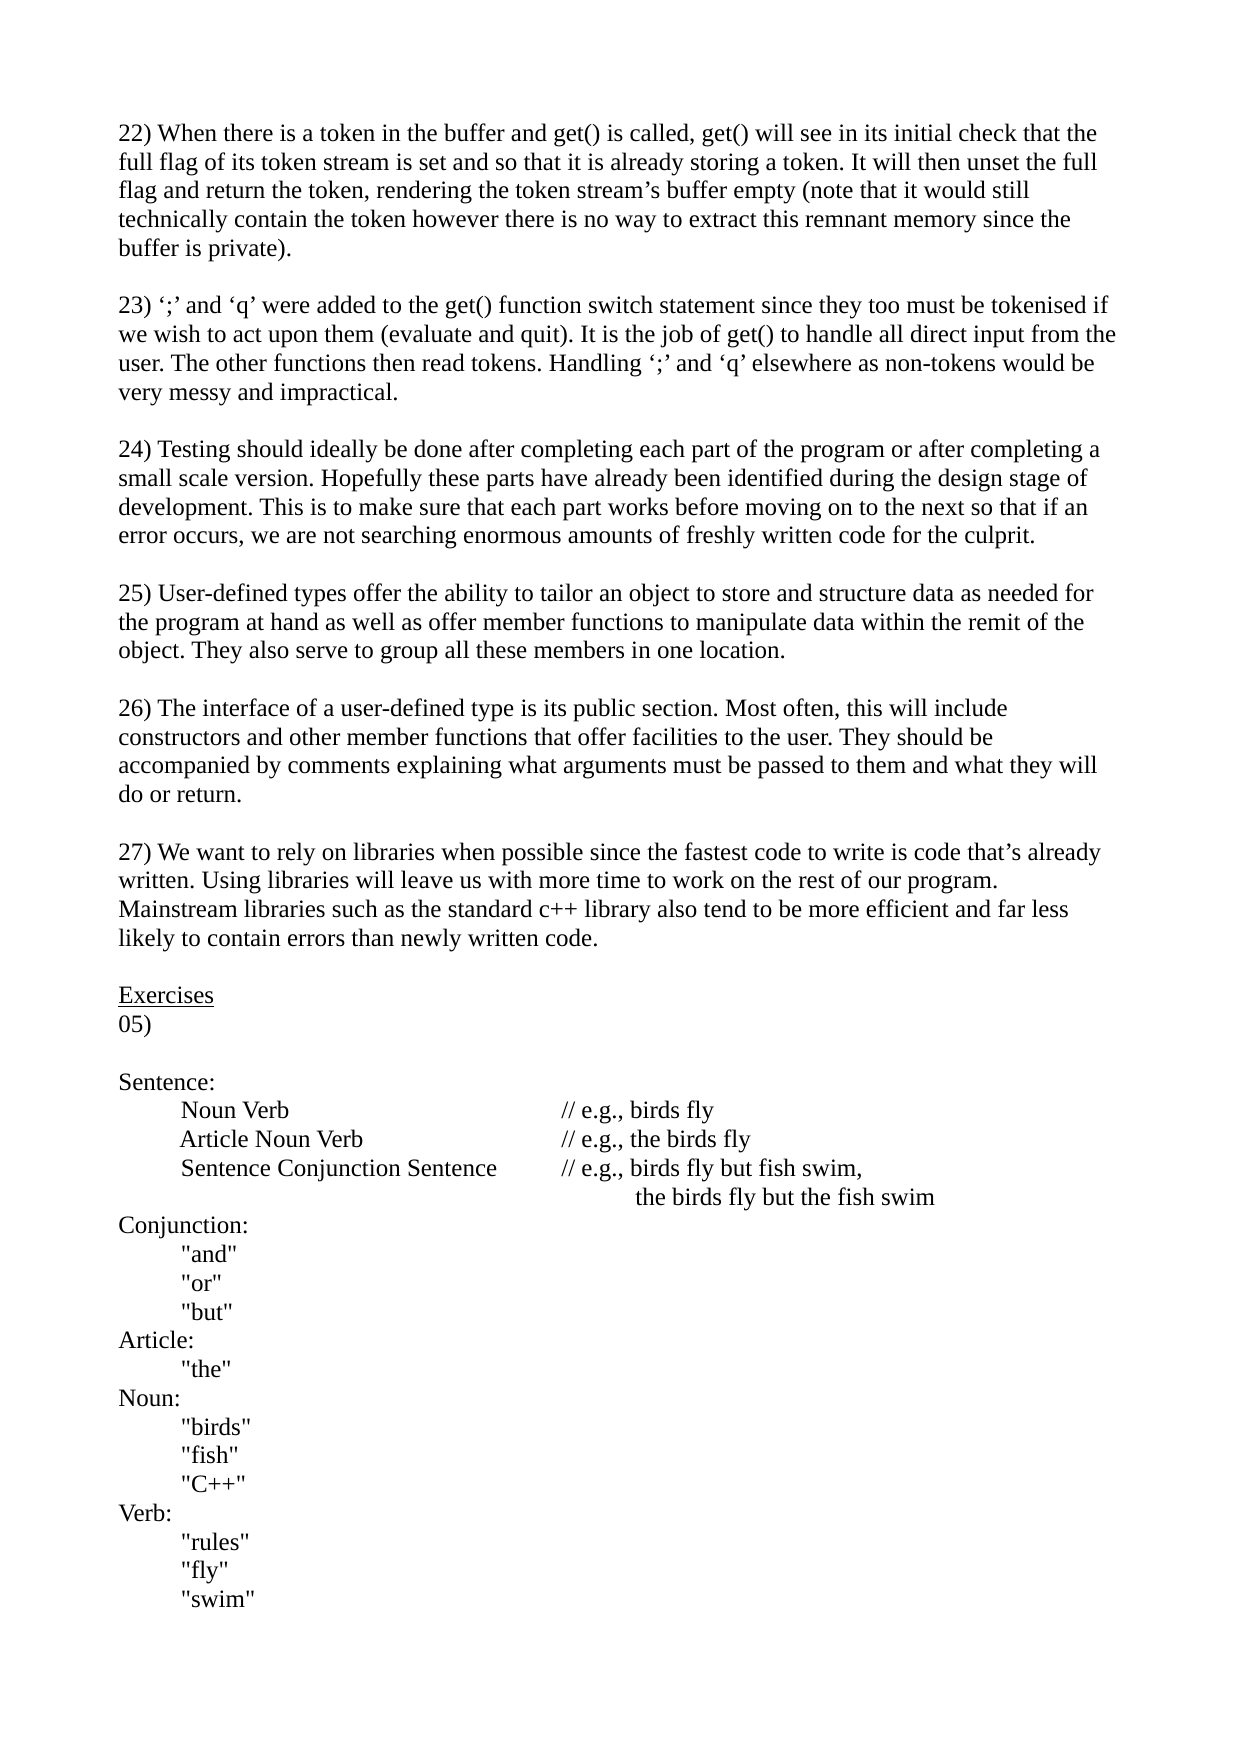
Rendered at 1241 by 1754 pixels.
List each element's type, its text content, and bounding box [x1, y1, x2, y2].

text 24) Testing should ideally be done after completing each part of the program or after completing a small scale version. Hopefully these parts have already been identified during the design stage of development. This is to make sure that each part works before moving on to the next so that if an error occurs, we are not searching enormous amounts of freshly written code for the culprit. [118, 434, 1122, 549]
text Sentence Conjunction Sentence // e.g., birds fly but fish swim, [118, 1153, 1122, 1182]
text Article Noun Verb // e.g., the birds fly [118, 1124, 1122, 1153]
text 05) [118, 1009, 1122, 1038]
text "fish" [118, 1441, 1122, 1469]
text "birds" [118, 1412, 1122, 1441]
text "but" [118, 1297, 1122, 1326]
text Sentence: [118, 1067, 1122, 1096]
text Article: [118, 1326, 1122, 1354]
text Noun Verb // e.g., birds fly [118, 1096, 1122, 1124]
text "swim" [118, 1584, 1122, 1613]
text "rules" [118, 1527, 1122, 1556]
text 22) When there is a token in the buffer and get() is called, get() will see in its initial check that the full flag of its token stream is set and so that it is already storing a token. It will then unset the full flag and return the token, rendering the token stream’s buffer empty (note that it would still technically contain the token however there is no way to extract this remnant memory since the buffer is private). [118, 118, 1122, 262]
text "or" [118, 1268, 1122, 1297]
text Exercises [118, 981, 1122, 1009]
text 26) The interface of a user-defined type is its public section. Most often, this will include constructors and other member functions that offer facilities to the user. They should be accompanied by comments explaining what arguments must be passed to them and what they will do or return. [118, 693, 1122, 808]
text "and" [118, 1239, 1122, 1268]
text Conjunction: [118, 1211, 1122, 1239]
text "C++" [118, 1469, 1122, 1498]
text 27) We want to rely on libraries when possible since the fastest code to write is code that’s already written. Using libraries will leave us with more time to work on the rest of our program. Mainstream libraries such as the standard c++ library also tend to be more efficient and far less likely to contain errors than newly written code. [118, 837, 1122, 952]
text 25) User-defined types offer the ability to tailor an object to store and structure data as needed for the program at hand as well as offer member functions to manipulate data within the remit of the object. They also serve to group all these members in one location. [118, 578, 1122, 664]
text Noun: [118, 1383, 1122, 1412]
text Verb: [118, 1498, 1122, 1527]
text "fly" [118, 1556, 1122, 1584]
text the birds fly but the fish swim [118, 1182, 1122, 1211]
text "the" [118, 1354, 1122, 1383]
text 23) ‘;’ and ‘q’ were added to the get() function switch statement since they too must be tokenised if we wish to act upon them (evaluate and quit). It is the job of get() to handle all direct input from the user. The other functions then read tokens. Handling ‘;’ and ‘q’ elsewhere as non-tokens would be very messy and impractical. [118, 291, 1122, 406]
